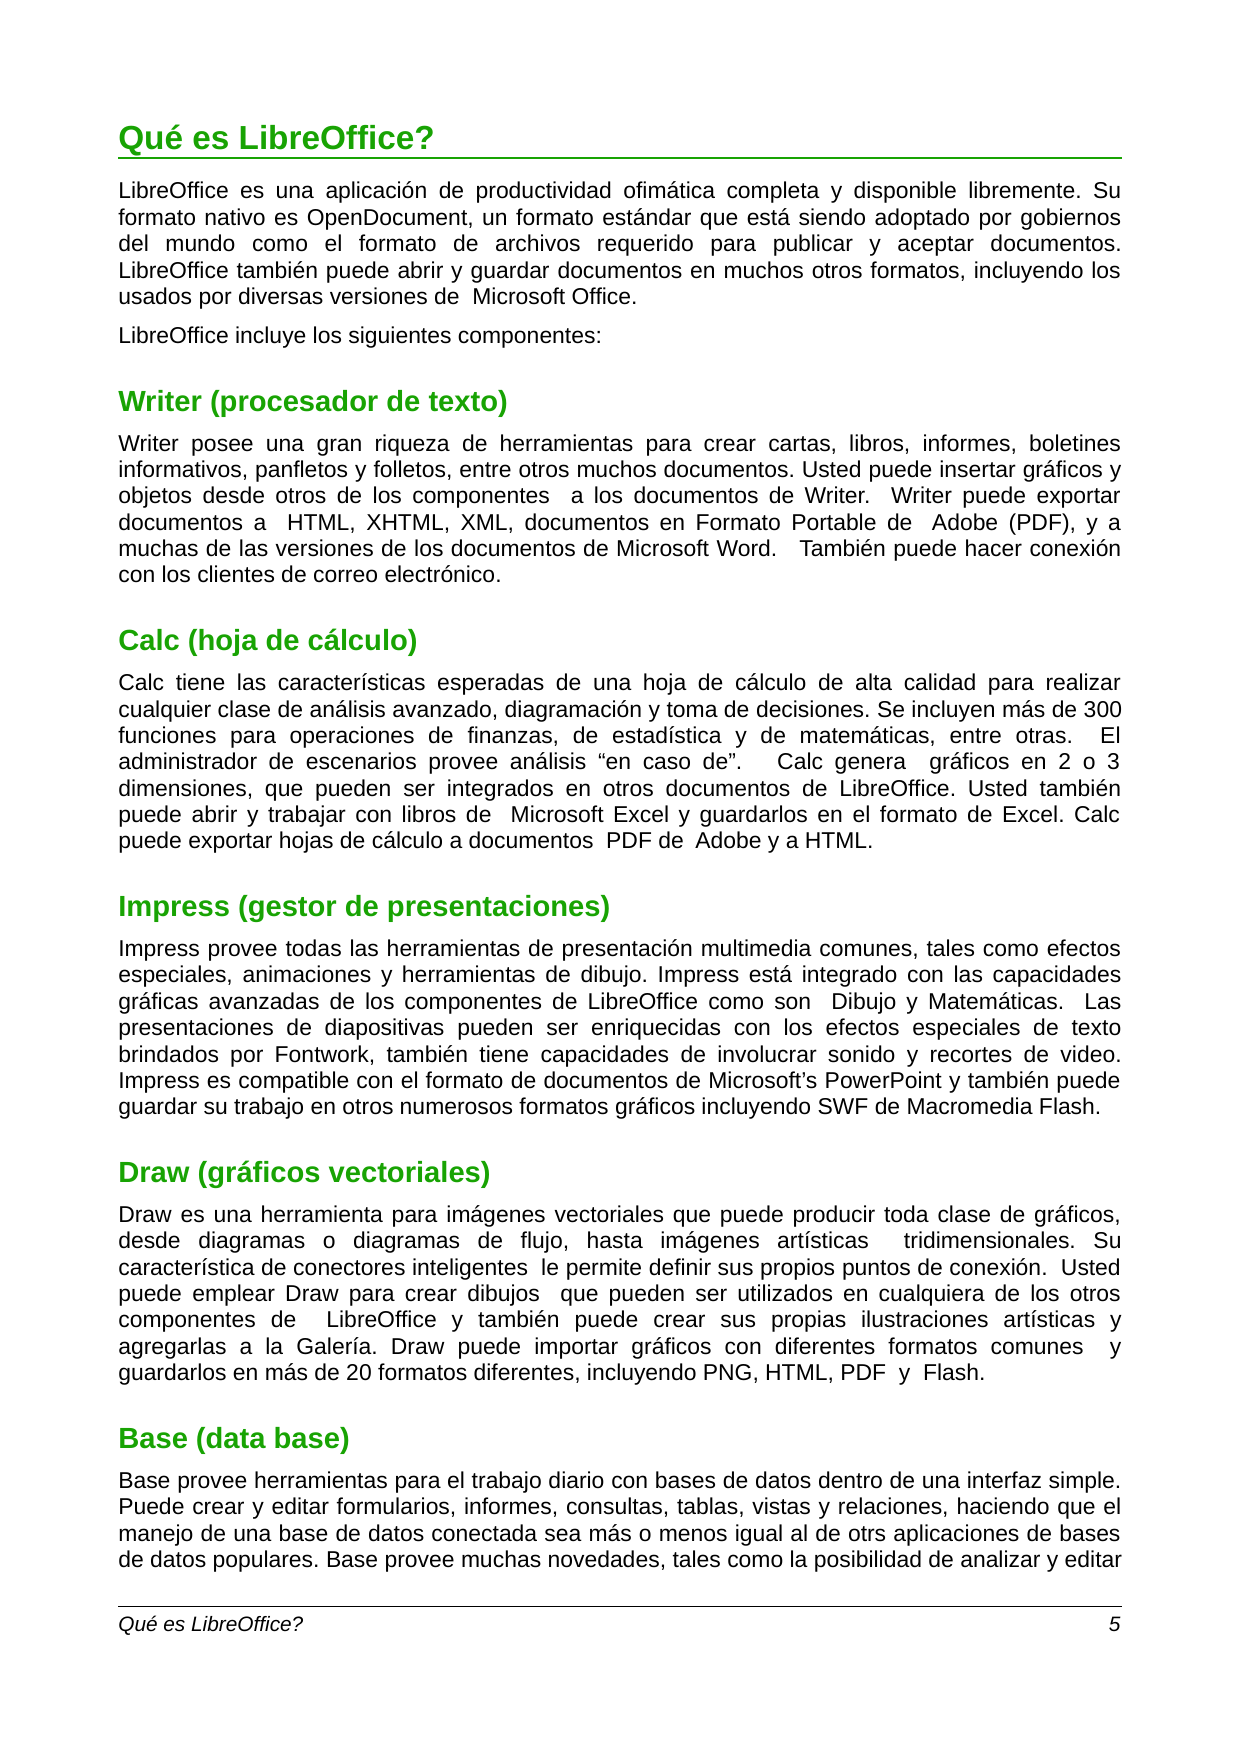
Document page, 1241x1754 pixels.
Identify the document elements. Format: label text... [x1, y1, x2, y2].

subtitle Draw (gráficos vectoriales) [118, 1155, 1122, 1189]
subtitle Impress (gestor de presentaciones) [118, 889, 1122, 923]
text Base provee herramientas para el trabajo diario con bases de datos dentro de una interfaz simple. Puede crear y editar formularios, informes, consultas, tablas, vistas y relaciones, haciendo que el manejo de una base de datos conectada sea más o menos igual al de otrs aplicaciones de bases de datos populares. Base provee muchas novedades, tales como la posibilidad de analizar y editar [118, 1467, 1122, 1572]
text Draw es una herramienta para imágenes vectoriales que puede producir toda clase de gráficos, desde diagramas o diagramas de flujo, hasta imágenes artísticas tridimensionales. Su característica de conectores inteligentes le permite definir sus propios puntos de conexión. Usted puede emplear Draw para crear dibujos que pueden ser utilizados en cualquiera de los otros componentes de LibreOffice y también puede crear sus propias ilustraciones artísticas y agregarlas a la Galería. Draw puede importar gráficos con diferentes formatos comunes y guardarlos en más de 20 formatos diferentes, incluyendo PNG, HTML, PDF y Flash. [118, 1201, 1122, 1386]
subtitle Calc (hoja de cálculo) [118, 623, 1122, 657]
text LibreOffice es una aplicación de productividad ofimática completa y disponible libremente. Su formato nativo es OpenDocument, un formato estándar que está siendo adoptado por gobiernos del mundo como el formato de archivos requerido para publicar y aceptar documentos. LibreOffice también puede abrir y guardar documentos en muchos otros formatos, incluyendo los usados por diversas versiones de Microsoft Office. [118, 177, 1122, 309]
text LibreOffice incluye los siguientes componentes: [118, 322, 1122, 348]
text Calc tiene las características esperadas de una hoja de cálculo de alta calidad para realizar cualquier clase de análisis avanzado, diagramación y toma de decisiones. Se incluyen más de 300 funciones para operaciones de finanzas, de estadística y de matemáticas, entre otras. El administrador de escenarios provee análisis “en caso de”. Calc genera gráficos en 2 o 3 dimensiones, que pueden ser integrados en otros documentos de LibreOffice. Usted también puede abrir y trabajar con libros de Microsoft Excel y guardarlos en el formato de Excel. Calc puede exportar hojas de cálculo a documentos PDF de Adobe y a HTML. [118, 669, 1122, 854]
subtitle Qué es LibreOffice? [118, 118, 1122, 157]
text Impress provee todas las herramientas de presentación multimedia comunes, tales como efectos especiales, animaciones y herramientas de dibujo. Impress está integrado con las capacidades gráficas avanzadas de los componentes de LibreOffice como son Dibujo y Matemáticas. Las presentaciones de diapositivas pueden ser enriquecidas con los efectos especiales de texto brindados por Fontwork, también tiene capacidades de involucrar sonido y recortes de video. Impress es compatible con el formato de documentos de Microsoft’s PowerPoint y también puede guardar su trabajo en otros numerosos formatos gráficos incluyendo SWF de Macromedia Flash. [118, 935, 1122, 1119]
text Writer posee una gran riqueza de herramientas para crear cartas, libros, informes, boletines informativos, panfletos y folletos, entre otros muchos documentos. Usted puede insertar gráficos y objetos desde otros de los componentes a los documentos de Writer. Writer puede exportar documentos a HTML, XHTML, XML, documentos en Formato Portable de Adobe (PDF), y a muchas de las versiones de los documentos de Microsoft Word. También puede hacer conexión con los clientes de correo electrónico. [118, 429, 1122, 588]
subtitle Base (data base) [118, 1421, 1122, 1454]
subtitle Writer (procesador de texto) [118, 384, 1122, 417]
